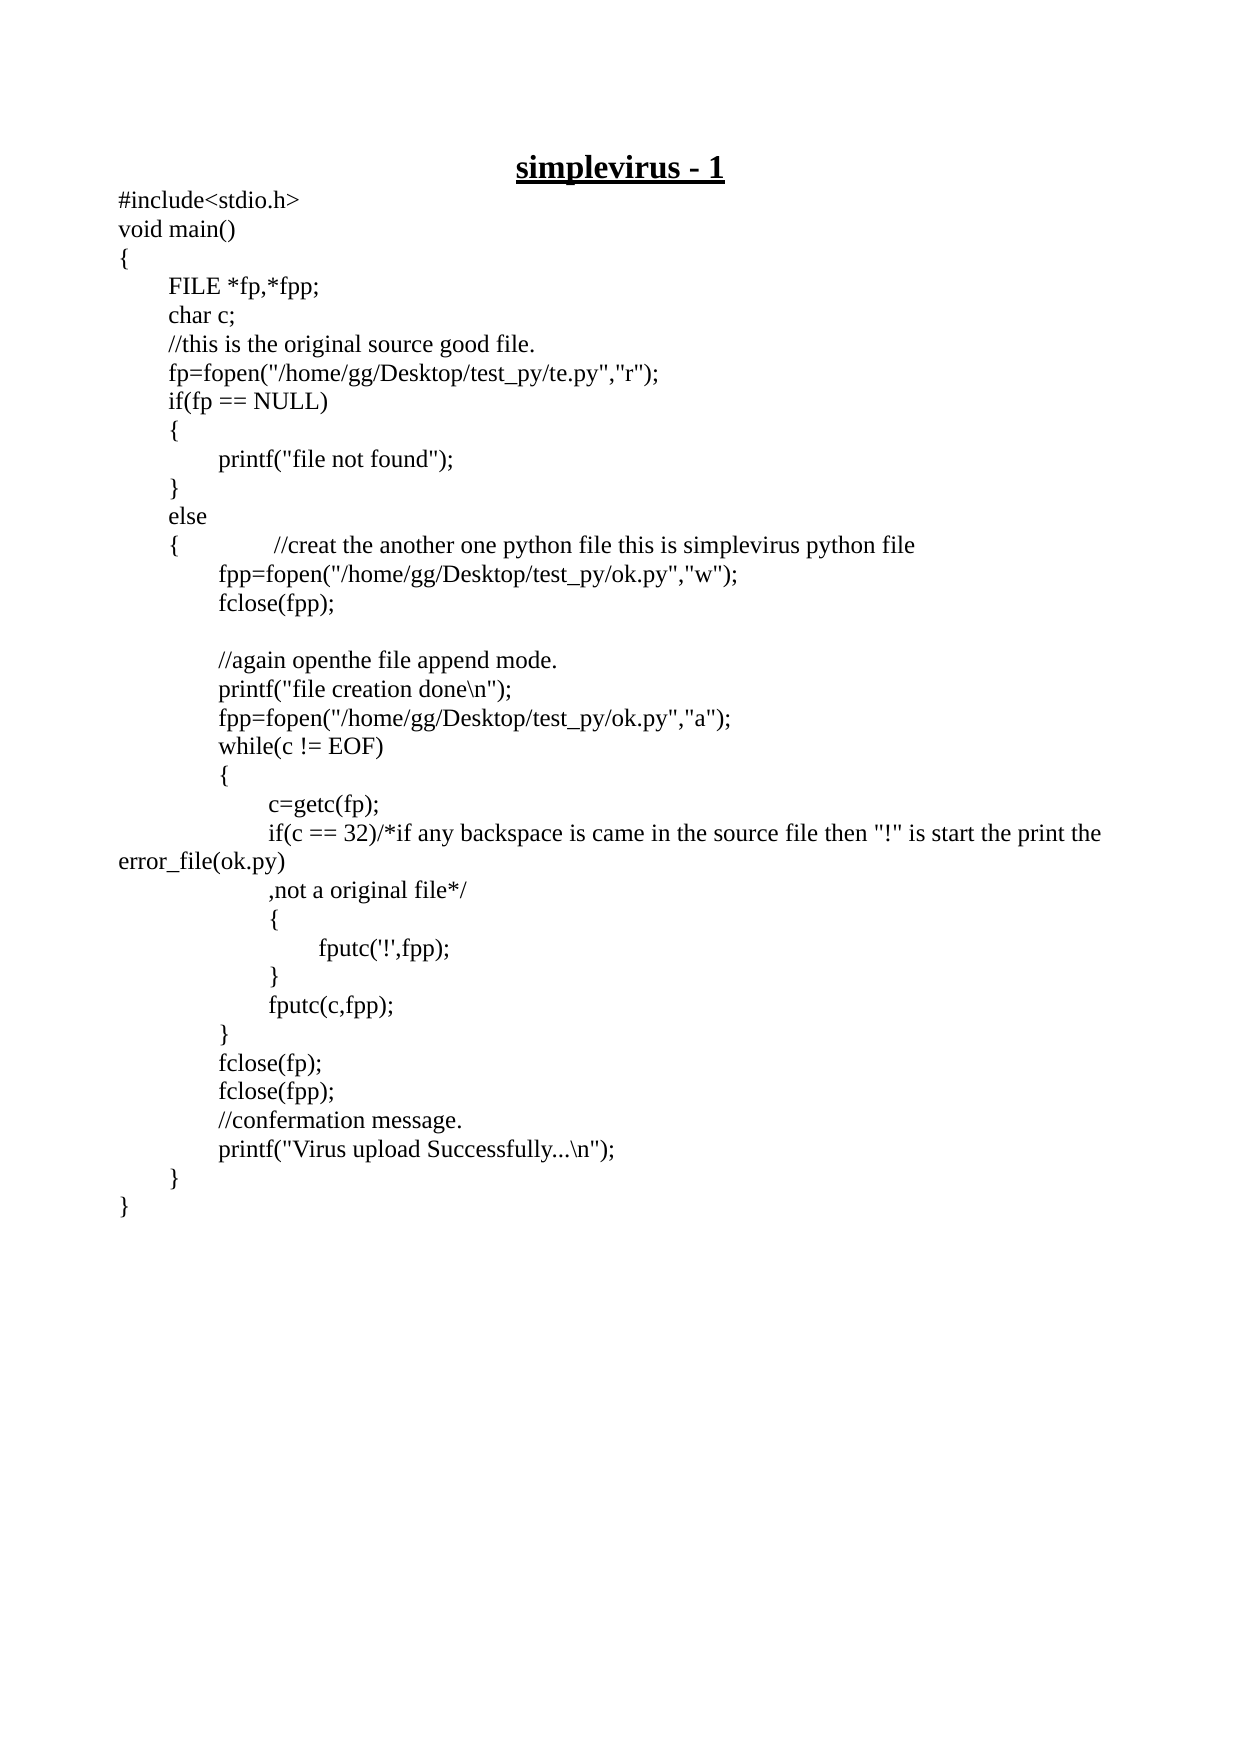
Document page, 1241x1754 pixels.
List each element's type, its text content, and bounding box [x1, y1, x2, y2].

text c=getc(fp); [118, 789, 1122, 818]
text } [118, 1019, 1122, 1048]
text fclose(fpp); [118, 1076, 1122, 1105]
text fpp=fopen("/home/gg/Desktop/test_py/ok.py","a"); [118, 703, 1122, 731]
text fputc(c,fpp); [118, 990, 1122, 1019]
text fpp=fopen("/home/gg/Desktop/test_py/ok.py","w"); [118, 559, 1122, 588]
text //confermation message. [118, 1105, 1122, 1134]
text FILE *fp,*fpp; [118, 271, 1122, 300]
text printf("file creation done\n"); [118, 674, 1122, 703]
text //this is the original source good file. [118, 329, 1122, 358]
text { [118, 415, 1122, 444]
text void main() [118, 214, 1122, 243]
text fp=fopen("/home/gg/Desktop/test_py/te.py","r"); [118, 358, 1122, 386]
text //again openthe file append mode. [118, 645, 1122, 674]
text } [118, 1191, 1122, 1220]
text fputc('!',fpp); [118, 933, 1122, 961]
text if(fp == NULL) [118, 386, 1122, 415]
text while(c != EOF) [118, 731, 1122, 760]
text { [118, 904, 1122, 933]
text { [118, 760, 1122, 789]
text char c; [118, 300, 1122, 329]
text simplevirus - 1 [118, 147, 1122, 185]
text } [118, 473, 1122, 501]
text fclose(fp); [118, 1048, 1122, 1076]
text printf("Virus upload Successfully...\n"); [118, 1134, 1122, 1163]
text } [118, 1163, 1122, 1191]
text { [118, 243, 1122, 271]
text { //creat the another one python file this is simplevirus python file [118, 530, 1122, 559]
text if(c == 32)/*if any backspace is came in the source file then "!" is start the print the error_file(ok.py) [118, 818, 1122, 875]
text printf("file not found"); [118, 444, 1122, 473]
text #include<stdio.h> [118, 185, 1122, 214]
text fclose(fpp); [118, 588, 1122, 616]
text ,not a original file*/ [118, 875, 1122, 904]
text else [118, 501, 1122, 530]
text } [118, 961, 1122, 990]
